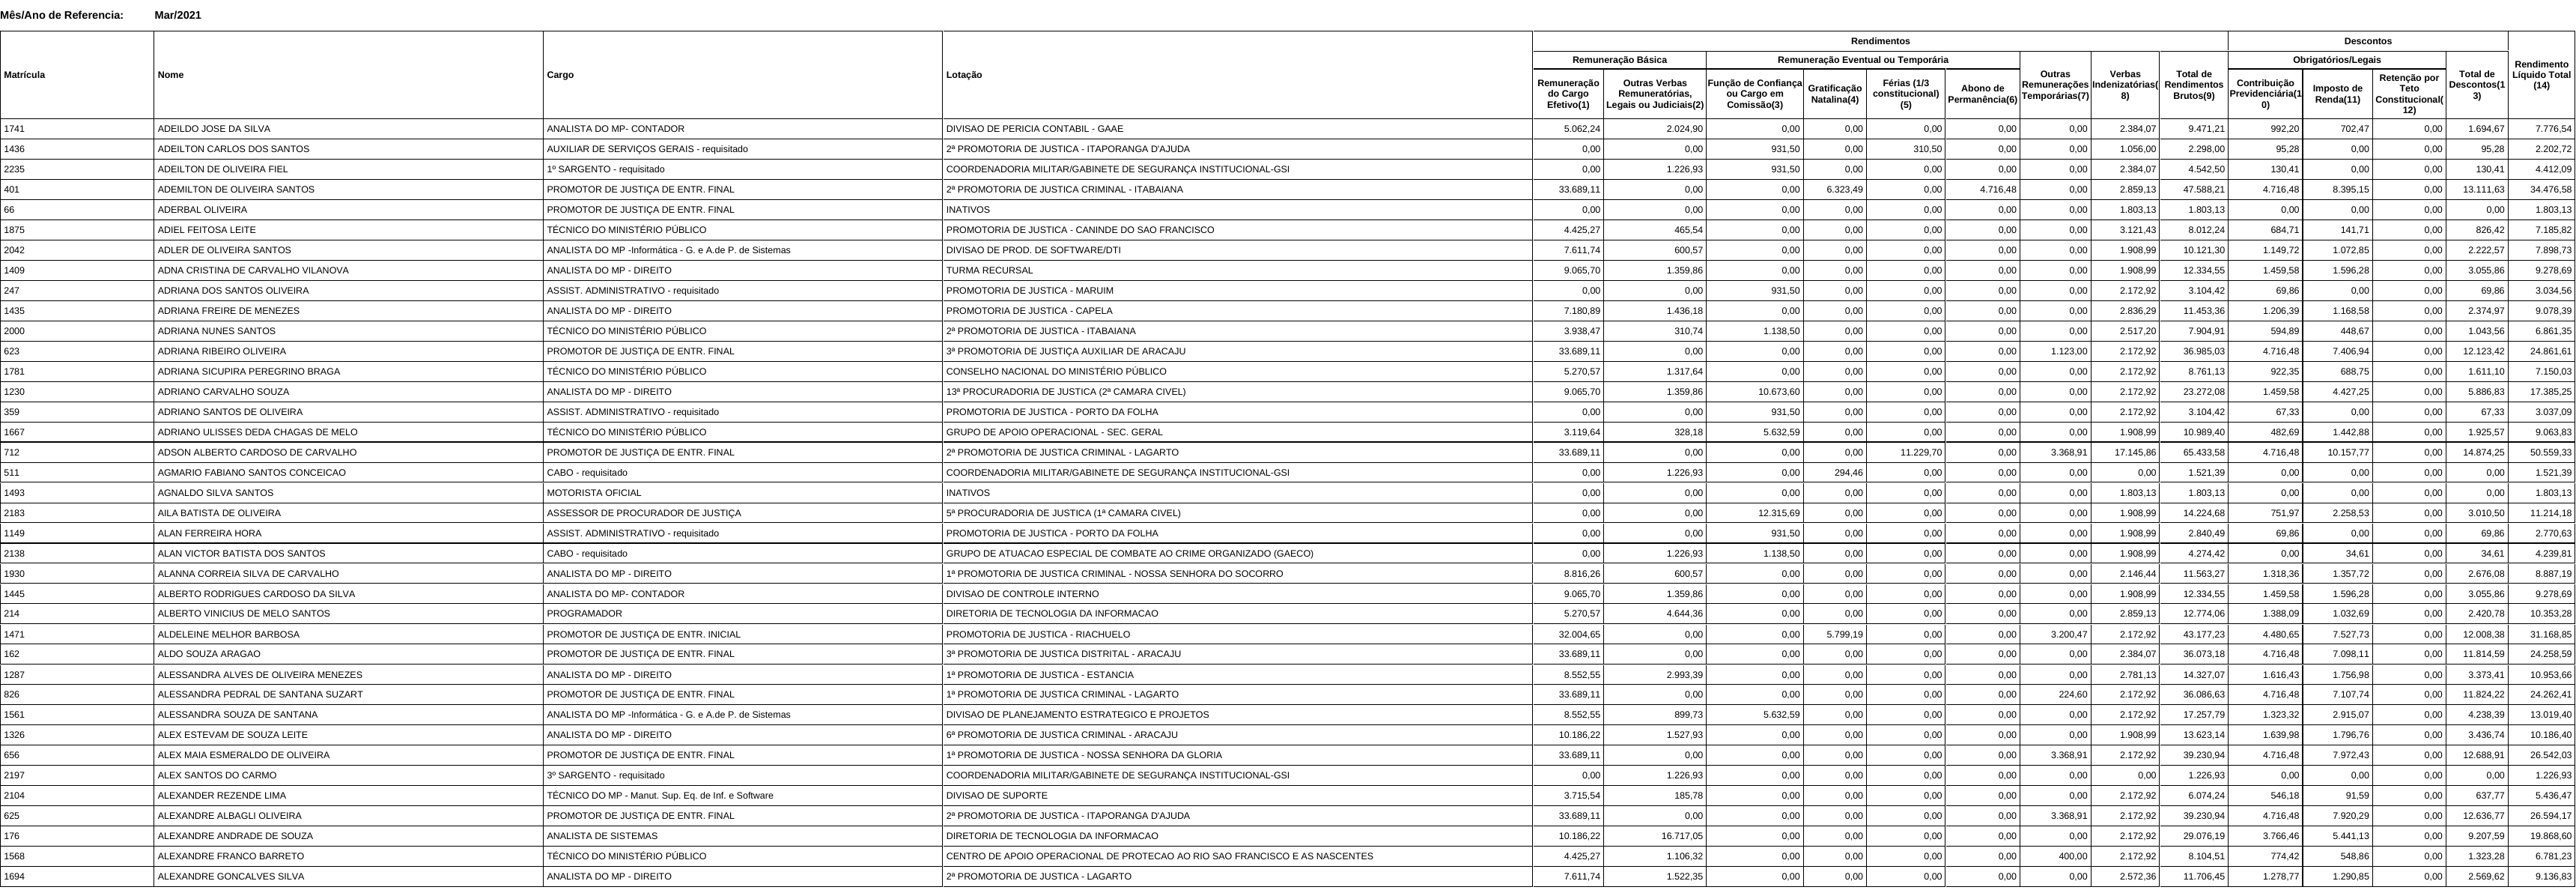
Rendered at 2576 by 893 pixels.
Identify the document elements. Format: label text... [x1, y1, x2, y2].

table_cell 162 [1, 644, 154, 664]
table_cell 1.226,93 [1604, 463, 1706, 482]
table_cell Matrícula [1, 31, 154, 118]
table_cell 0,00 [1804, 382, 1866, 402]
table_cell 14.327,07 [2160, 665, 2228, 684]
table_cell 0,00 [1946, 402, 2020, 422]
table_cell 0,00 [1604, 200, 1706, 220]
table_cell PROMOTOR DE JUSTIÇA DE ENTR. FINAL [544, 180, 942, 199]
table_cell 1.318,36 [2229, 564, 2302, 583]
table_cell 1.803,13 [2509, 483, 2575, 503]
table_header Mês/Ano de Referencia: [0, 0, 154, 31]
table_cell 0,00 [1804, 139, 1866, 159]
table_cell 4.716,48 [2229, 745, 2302, 765]
table_cell 1.138,50 [1707, 321, 1803, 341]
table_cell 0,00 [1867, 200, 1945, 220]
table_cell PROMOTOR DE JUSTIÇA DE ENTR. FINAL [544, 342, 942, 361]
table_cell 0,00 [1946, 200, 2020, 220]
table_cell 0,00 [2020, 786, 2091, 805]
table_cell 11.706,45 [2160, 867, 2228, 886]
table_cell 36.985,03 [2160, 342, 2228, 361]
table_cell 1694 [1, 867, 154, 886]
table_cell 0,00 [1946, 786, 2020, 805]
table_cell 0,00 [1804, 321, 1866, 341]
table_cell 0,00 [2020, 483, 2091, 503]
table_cell 69,86 [2446, 281, 2508, 300]
table_cell 5.632,59 [1707, 423, 1803, 441]
table_cell 0,00 [1707, 826, 1803, 846]
table_cell 9.278,69 [2509, 584, 2575, 603]
table_cell 0,00 [2373, 301, 2446, 321]
table_cell 130,41 [2446, 160, 2508, 179]
table_cell ALDELEINE MELHOR BARBOSA [154, 625, 543, 644]
table_cell 0,00 [2373, 725, 2446, 745]
table_cell 0,00 [1804, 342, 1866, 361]
table_cell ANALISTA DO MP - DIREITO [544, 301, 942, 321]
table_cell 5.886,83 [2446, 382, 2508, 402]
table_cell ALESSANDRA ALVES DE OLIVEIRA MENEZES [154, 665, 543, 684]
table_cell 1.359,86 [1604, 584, 1706, 603]
table_cell ADSON ALBERTO CARDOSO DE CARVALHO [154, 443, 543, 462]
table_cell 0,00 [2020, 281, 2091, 300]
table_cell 1.290,85 [2303, 867, 2372, 886]
table_cell 0,00 [2020, 362, 2091, 381]
table_cell 0,00 [1946, 321, 2020, 341]
table_cell 1.522,35 [1604, 867, 1706, 886]
table_cell 0,00 [2373, 483, 2446, 503]
table_cell 328,18 [1604, 423, 1706, 441]
table_cell 2.172,92 [2092, 685, 2159, 704]
table_cell 43.177,23 [2160, 625, 2228, 644]
table_cell DIRETORIA DE TECNOLOGIA DA INFORMACAO [944, 826, 1532, 846]
table_cell 2ª PROMOTORIA DE JUSTICA CRIMINAL - ITABAIANA [944, 180, 1532, 199]
table_cell 0,00 [1867, 301, 1945, 321]
table_cell 294,46 [1804, 463, 1866, 482]
table_cell 0,00 [1946, 665, 2020, 684]
table_cell 0,00 [1804, 544, 1866, 563]
table_cell 24.262,41 [2509, 685, 2575, 704]
table_cell 12.334,55 [2160, 261, 2228, 280]
table_cell 899,73 [1604, 705, 1706, 724]
table_cell 0,00 [1867, 604, 1945, 623]
table_cell 1.357,72 [2303, 564, 2372, 583]
table_cell 0,00 [1946, 382, 2020, 402]
table_cell ASSIST. ADMINISTRATIVO - requisitado [544, 402, 942, 422]
table_cell 26.594,17 [2509, 806, 2575, 826]
table_cell 0,00 [1867, 625, 1945, 644]
table_cell 7.185,82 [2509, 220, 2575, 240]
table_cell 1.803,13 [2509, 200, 2575, 220]
table_cell 0,00 [1946, 584, 2020, 603]
table_cell Remuneração do Cargo Efetivo(1) [1534, 70, 1603, 118]
table_cell 1561 [1, 705, 154, 724]
table_cell 1.442,88 [2303, 423, 2372, 441]
table_cell 3.121,43 [2092, 220, 2159, 240]
table_cell 2ª PROMOTORIA DE JUSTICA CRIMINAL - LAGARTO [944, 443, 1532, 462]
table_cell 0,00 [1867, 261, 1945, 280]
table_cell 32.004,65 [1534, 625, 1603, 644]
table_cell 5ª PROCURADORIA DE JUSTICA (1ª CAMARA CIVEL) [944, 503, 1532, 522]
table_cell 0,00 [1534, 544, 1603, 563]
table_cell 12.334,55 [2160, 584, 2228, 603]
table_cell 0,00 [2303, 463, 2372, 482]
table_cell 0,00 [1534, 200, 1603, 220]
table_cell 4.716,48 [2229, 806, 2302, 826]
table_cell 0,00 [1946, 160, 2020, 179]
table_cell 185,78 [1604, 786, 1706, 805]
table_cell 0,00 [1867, 584, 1945, 603]
table_cell ALEX ESTEVAM DE SOUZA LEITE [154, 725, 543, 745]
table_cell 0,00 [1867, 402, 1945, 422]
table_cell 400,00 [2020, 847, 2091, 866]
table_cell ALBERTO RODRIGUES CARDOSO DA SILVA [154, 584, 543, 603]
table_cell 7.972,43 [2303, 745, 2372, 765]
table_cell 712 [1, 443, 154, 462]
table_cell 12.774,06 [2160, 604, 2228, 623]
table_cell 3.715,54 [1534, 786, 1603, 805]
table_cell AILA BATISTA DE OLIVEIRA [154, 503, 543, 522]
table_cell 2.572,36 [2092, 867, 2159, 886]
table_cell 0,00 [1946, 483, 2020, 503]
table_cell 482,69 [2229, 423, 2302, 441]
table_cell Função de Confiança ou Cargo em Comissão(3) [1707, 70, 1803, 118]
table_cell 4.480,65 [2229, 625, 2302, 644]
table_cell 1º SARGENTO - requisitado [544, 160, 942, 179]
table_cell 26.542,03 [2509, 745, 2575, 765]
table_cell TÉCNICO DO MP - Manut. Sup. Eq. de Inf. e Software [544, 786, 942, 805]
table_cell Abono de Permanência(6) [1946, 70, 2020, 118]
table_cell 2.420,78 [2446, 604, 2508, 623]
table_cell ANALISTA DO MP - DIREITO [544, 261, 942, 280]
table_cell ALESSANDRA SOUZA DE SANTANA [154, 705, 543, 724]
table_cell 23.272,08 [2160, 382, 2228, 402]
table_cell 0,00 [1707, 240, 1803, 260]
table_cell 656 [1, 745, 154, 765]
table_cell 3.104,42 [2160, 402, 2228, 422]
table_cell 47.588,21 [2160, 180, 2228, 199]
table_cell 0,00 [1867, 483, 1945, 503]
table_cell 0,00 [2373, 463, 2446, 482]
table_cell 0,00 [2020, 220, 2091, 240]
table_cell 0,00 [2020, 544, 2091, 563]
table_cell 66 [1, 200, 154, 220]
table_cell 1230 [1, 382, 154, 402]
table_cell PROMOTORIA DE JUSTICA - CAPELA [944, 301, 1532, 321]
table_cell ANALISTA DE SISTEMAS [544, 826, 942, 846]
table_cell 36.086,63 [2160, 685, 2228, 704]
table_cell 1.596,28 [2303, 261, 2372, 280]
table_cell 7.898,73 [2509, 240, 2575, 260]
table_cell 0,00 [1604, 483, 1706, 503]
table_cell 0,00 [1804, 766, 1866, 785]
table_cell 0,00 [2020, 867, 2091, 886]
table_cell 1.168,58 [2303, 301, 2372, 321]
table_cell 4.427,25 [2303, 382, 2372, 402]
table_cell 0,00 [2229, 483, 2302, 503]
table_cell ALEX SANTOS DO CARMO [154, 766, 543, 785]
table_cell 1.639,98 [2229, 725, 2302, 745]
table_cell 3.436,74 [2446, 725, 2508, 745]
table_cell ADRIANA SICUPIRA PEREGRINO BRAGA [154, 362, 543, 381]
table_cell TÉCNICO DO MINISTÉRIO PÚBLICO [544, 220, 942, 240]
table_cell COORDENADORIA MILITAR/GABINETE DE SEGURANÇA INSTITUCIONAL-GSI [944, 160, 1532, 179]
table_cell 176 [1, 826, 154, 846]
table_cell 2.172,92 [2092, 625, 2159, 644]
table_cell 1.032,69 [2303, 604, 2372, 623]
table_cell 13.623,14 [2160, 725, 2228, 745]
table_cell 0,00 [1946, 240, 2020, 260]
table_cell 9.278,69 [2509, 261, 2575, 280]
table_cell AUXILIAR DE SERVIÇOS GERAIS - requisitado [544, 139, 942, 159]
table_cell 69,86 [2229, 524, 2302, 542]
table_cell 7.180,89 [1534, 301, 1603, 321]
table_cell 0,00 [2373, 180, 2446, 199]
table_cell 0,00 [1946, 847, 2020, 866]
table_cell DIVISAO DE PLANEJAMENTO ESTRATEGICO E PROJETOS [944, 705, 1532, 724]
table_cell 69,86 [2229, 281, 2302, 300]
table_cell 0,00 [2229, 200, 2302, 220]
table_cell 11.214,18 [2509, 503, 2575, 522]
table_cell 6ª PROMOTORIA DE JUSTICA CRIMINAL - ARACAJU [944, 725, 1532, 745]
table_cell 50.559,33 [2509, 443, 2575, 462]
table_cell 2.024,90 [1604, 119, 1706, 139]
table_cell ALAN VICTOR BATISTA DOS SANTOS [154, 544, 543, 563]
table_cell 224,60 [2020, 685, 2091, 704]
table_cell 0,00 [2373, 503, 2446, 522]
table_cell 0,00 [1804, 584, 1866, 603]
table_cell 1ª PROMOTORIA DE JUSTICA CRIMINAL - NOSSA SENHORA DO SOCORRO [944, 564, 1532, 583]
table_cell 0,00 [1707, 604, 1803, 623]
table_cell 2.770,63 [2509, 524, 2575, 542]
table_cell 0,00 [2373, 705, 2446, 724]
table_cell ANALISTA DO MP -Informática - G. e A.de P. de Sistemas [544, 240, 942, 260]
table_cell 0,00 [1946, 685, 2020, 704]
table_cell 0,00 [1707, 443, 1803, 462]
table_cell 2.298,00 [2160, 139, 2228, 159]
table_cell PROMOTOR DE JUSTIÇA DE ENTR. FINAL [544, 685, 942, 704]
table_cell ALEX MAIA ESMERALDO DE OLIVEIRA [154, 745, 543, 765]
table_cell 1.596,28 [2303, 584, 2372, 603]
table_cell 0,00 [1707, 725, 1803, 745]
table_cell 0,00 [2303, 402, 2372, 422]
table_cell PROMOTORIA DE JUSTICA - PORTO DA FOLHA [944, 402, 1532, 422]
table_cell ADEMILTON DE OLIVEIRA SANTOS [154, 180, 543, 199]
table_cell 0,00 [2446, 463, 2508, 482]
table_cell 0,00 [1867, 463, 1945, 482]
table_cell 1ª PROMOTORIA DE JUSTICA - NOSSA SENHORA DA GLORIA [944, 745, 1532, 765]
table_cell 1445 [1, 584, 154, 603]
table_cell 4.716,48 [2229, 180, 2302, 199]
table_cell 0,00 [1946, 766, 2020, 785]
table_cell Total de Rendimentos Brutos(9) [2160, 52, 2228, 118]
table_cell 1.206,39 [2229, 301, 2302, 321]
table_cell 1.072,85 [2303, 240, 2372, 260]
table_cell 39.230,94 [2160, 806, 2228, 826]
table_cell 931,50 [1707, 281, 1803, 300]
table_cell 33.689,11 [1534, 644, 1603, 664]
table_cell 688,75 [2303, 362, 2372, 381]
table_cell 10.186,22 [1534, 826, 1603, 846]
table_cell ADRIANA NUNES SANTOS [154, 321, 543, 341]
table_cell 7.776,54 [2509, 119, 2575, 139]
table_cell 12.008,38 [2446, 625, 2508, 644]
table_cell 14.224,68 [2160, 503, 2228, 522]
table_cell 13ª PROCURADORIA DE JUSTICA (2ª CAMARA CIVEL) [944, 382, 1532, 402]
table_cell 0,00 [1604, 745, 1706, 765]
table_cell TÉCNICO DO MINISTÉRIO PÚBLICO [544, 321, 942, 341]
table_cell 0,00 [2020, 584, 2091, 603]
table_cell 0,00 [1534, 139, 1603, 159]
table_cell 0,00 [1867, 119, 1945, 139]
table_cell 0,00 [1707, 584, 1803, 603]
table_cell 10.953,66 [2509, 665, 2575, 684]
table_cell ANALISTA DO MP- CONTADOR [544, 119, 942, 139]
table_cell 6.074,24 [2160, 786, 2228, 805]
table_cell 0,00 [1707, 301, 1803, 321]
table_cell PROMOTOR DE JUSTIÇA DE ENTR. FINAL [544, 745, 942, 765]
table_cell 1.323,32 [2229, 705, 2302, 724]
table_cell PROMOTORIA DE JUSTICA - PORTO DA FOLHA [944, 524, 1532, 542]
table_cell 2ª PROMOTORIA DE JUSTICA - ITAPORANGA D'AJUDA [944, 806, 1532, 826]
table_cell 0,00 [2020, 119, 2091, 139]
table_cell 0,00 [1946, 524, 2020, 542]
table_cell 0,00 [2373, 160, 2446, 179]
table_cell 0,00 [2373, 119, 2446, 139]
table_cell 359 [1, 402, 154, 422]
table_cell Imposto de Renda(11) [2303, 70, 2372, 118]
table_cell 0,00 [2373, 281, 2446, 300]
table_cell COORDENADORIA MILITAR/GABINETE DE SEGURANÇA INSTITUCIONAL-GSI [944, 463, 1532, 482]
table_cell 0,00 [1867, 423, 1945, 441]
table_cell 0,00 [1534, 483, 1603, 503]
table_cell 8.104,51 [2160, 847, 2228, 866]
table_cell 1.226,93 [1604, 544, 1706, 563]
table_cell 0,00 [1867, 342, 1945, 361]
table_cell 0,00 [2373, 544, 2446, 563]
table_cell 7.406,94 [2303, 342, 2372, 361]
table_cell 0,00 [2373, 240, 2446, 260]
table_cell 0,00 [1867, 503, 1945, 522]
table_cell 0,00 [1867, 382, 1945, 402]
table_cell 39.230,94 [2160, 745, 2228, 765]
table_cell ADRIANA RIBEIRO OLIVEIRA [154, 342, 543, 361]
table_cell 1.521,39 [2509, 463, 2575, 482]
table_cell 0,00 [1804, 826, 1866, 846]
table_cell PROMOTOR DE JUSTIÇA DE ENTR. FINAL [544, 443, 942, 462]
table_cell 0,00 [1604, 281, 1706, 300]
table_cell 2.384,07 [2092, 119, 2159, 139]
table_cell 1.459,58 [2229, 382, 2302, 402]
table_cell 0,00 [1707, 483, 1803, 503]
table_cell 3.368,91 [2020, 443, 2091, 462]
table_cell 0,00 [1707, 786, 1803, 805]
table_cell 2000 [1, 321, 154, 341]
table_cell 0,00 [2303, 200, 2372, 220]
table_cell 2.172,92 [2092, 281, 2159, 300]
table_cell 2.172,92 [2092, 382, 2159, 402]
table_cell 0,00 [1804, 240, 1866, 260]
table_cell 0,00 [1867, 745, 1945, 765]
table_cell 3.373,41 [2446, 665, 2508, 684]
table_cell 0,00 [1946, 867, 2020, 886]
table_cell 2.258,53 [2303, 503, 2372, 522]
table_cell ADERBAL OLIVEIRA [154, 200, 543, 220]
table_cell 2.915,07 [2303, 705, 2372, 724]
table_cell Remuneração Eventual ou Temporária [1707, 52, 2020, 68]
table_cell 2.172,92 [2092, 745, 2159, 765]
table_cell 8.761,13 [2160, 362, 2228, 381]
table_cell 0,00 [2303, 483, 2372, 503]
table_cell 0,00 [2303, 160, 2372, 179]
table_cell 0,00 [2020, 463, 2091, 482]
table_cell 0,00 [1867, 644, 1945, 664]
table_cell 751,97 [2229, 503, 2302, 522]
table_cell 2.840,49 [2160, 524, 2228, 542]
table_cell ADLER DE OLIVEIRA SANTOS [154, 240, 543, 260]
table_cell ANALISTA DO MP - DIREITO [544, 725, 942, 745]
table_cell 0,00 [1604, 402, 1706, 422]
table_cell 0,00 [2303, 139, 2372, 159]
table_cell ALEXANDRE GONCALVES SILVA [154, 867, 543, 886]
table_cell 0,00 [1867, 220, 1945, 240]
table_cell 4.425,27 [1534, 220, 1603, 240]
table_cell 0,00 [2020, 180, 2091, 199]
table_cell 0,00 [1707, 644, 1803, 664]
table_cell 0,00 [1804, 483, 1866, 503]
table_cell 0,00 [1946, 220, 2020, 240]
table_cell 2ª PROMOTORIA DE JUSTICA - ITABAIANA [944, 321, 1532, 341]
table_cell 0,00 [1867, 705, 1945, 724]
table_cell 3.010,50 [2446, 503, 2508, 522]
table_cell 0,00 [1707, 685, 1803, 704]
table_cell 0,00 [2373, 423, 2446, 441]
table_cell ANALISTA DO MP- CONTADOR [544, 584, 942, 603]
table_cell ADRIANA FREIRE DE MENEZES [154, 301, 543, 321]
table_cell 0,00 [1804, 705, 1866, 724]
table_cell 0,00 [2020, 382, 2091, 402]
table_cell 34,61 [2303, 544, 2372, 563]
table_cell 6.861,35 [2509, 321, 2575, 341]
table_cell 2.993,39 [1604, 665, 1706, 684]
table_cell 2.172,92 [2092, 847, 2159, 866]
table_cell 4.274,42 [2160, 544, 2228, 563]
table_cell 10.673,60 [1707, 382, 1803, 402]
table_cell 9.065,70 [1534, 261, 1603, 280]
table_cell 2.836,29 [2092, 301, 2159, 321]
table_cell 0,00 [1867, 806, 1945, 826]
table_cell 600,57 [1604, 564, 1706, 583]
table_cell 10.186,40 [2509, 725, 2575, 745]
table_cell 1.616,43 [2229, 665, 2302, 684]
table_cell 0,00 [1946, 564, 2020, 583]
table_cell 0,00 [1946, 503, 2020, 522]
table_cell 4.542,50 [2160, 160, 2228, 179]
table_cell 0,00 [2020, 705, 2091, 724]
table_cell 3.766,46 [2229, 826, 2302, 846]
table_cell 7.611,74 [1534, 240, 1603, 260]
table_cell 1.803,13 [2160, 200, 2228, 220]
table_cell ANALISTA DO MP - DIREITO [544, 564, 942, 583]
table_cell ALESSANDRA PEDRAL DE SANTANA SUZART [154, 685, 543, 704]
table_cell 5.270,57 [1534, 362, 1603, 381]
table_cell 637,77 [2446, 786, 2508, 805]
table_cell 0,00 [2373, 806, 2446, 826]
table_cell 5.436,47 [2509, 786, 2575, 805]
table_cell 3.055,86 [2446, 261, 2508, 280]
table_cell 1.611,10 [2446, 362, 2508, 381]
table_cell Gratificação Natalina(4) [1804, 70, 1866, 118]
table_cell PROMOTOR DE JUSTIÇA DE ENTR. INICIAL [544, 625, 942, 644]
table_cell 0,00 [1946, 625, 2020, 644]
table_cell Remuneração Básica [1534, 52, 1706, 68]
table_cell 2.222,57 [2446, 240, 2508, 260]
table_cell 34,61 [2446, 544, 2508, 563]
table_cell 1.149,72 [2229, 240, 2302, 260]
table_cell 214 [1, 604, 154, 623]
table_cell 774,42 [2229, 847, 2302, 866]
table_cell 2.676,08 [2446, 564, 2508, 583]
table_cell 0,00 [1804, 847, 1866, 866]
table_cell 0,00 [1804, 261, 1866, 280]
table_cell 11.453,36 [2160, 301, 2228, 321]
table_cell 9.065,70 [1534, 382, 1603, 402]
table_cell 9.136,83 [2509, 867, 2575, 886]
table_cell 8.816,26 [1534, 564, 1603, 583]
table_cell 0,00 [1804, 806, 1866, 826]
table_cell ADRIANA DOS SANTOS OLIVEIRA [154, 281, 543, 300]
table_cell 8.395,15 [2303, 180, 2372, 199]
table_cell 0,00 [2020, 524, 2091, 542]
table_cell 931,50 [1707, 160, 1803, 179]
table_cell 0,00 [1707, 806, 1803, 826]
table_cell 0,00 [2303, 766, 2372, 785]
table_cell ADIEL FEITOSA LEITE [154, 220, 543, 240]
table_cell 594,89 [2229, 321, 2302, 341]
table_cell PROMOTOR DE JUSTIÇA DE ENTR. FINAL [544, 644, 942, 664]
table_cell 0,00 [1707, 342, 1803, 361]
table_cell 3.034,56 [2509, 281, 2575, 300]
table_cell ALEXANDRE FRANCO BARRETO [154, 847, 543, 866]
table_cell 0,00 [1804, 281, 1866, 300]
table_cell 31.168,85 [2509, 625, 2575, 644]
table_cell 8.552,55 [1534, 705, 1603, 724]
table_cell 546,18 [2229, 786, 2302, 805]
table_cell GRUPO DE APOIO OPERACIONAL - SEC. GERAL [944, 423, 1532, 441]
table_cell 0,00 [1867, 544, 1945, 563]
table_cell 0,00 [2020, 665, 2091, 684]
table_cell 826 [1, 685, 154, 704]
table_cell 0,00 [1707, 362, 1803, 381]
table_cell 511 [1, 463, 154, 482]
table_cell 2.202,72 [2509, 139, 2575, 159]
table_cell 0,00 [1707, 200, 1803, 220]
table_cell 2.172,92 [2092, 342, 2159, 361]
table_cell 2.172,92 [2092, 786, 2159, 805]
table_cell 0,00 [1867, 786, 1945, 805]
table_cell 5.799,19 [1804, 625, 1866, 644]
table_cell 1.459,58 [2229, 261, 2302, 280]
table_cell 0,00 [2020, 503, 2091, 522]
table_cell 67,33 [2446, 402, 2508, 422]
table_cell 7.920,29 [2303, 806, 2372, 826]
table_cell ANALISTA DO MP -Informática - G. e A.de P. de Sistemas [544, 705, 942, 724]
table_cell 1.317,64 [1604, 362, 1706, 381]
table_cell ALAN FERREIRA HORA [154, 524, 543, 542]
table_cell 1.803,13 [2092, 483, 2159, 503]
table_cell 10.989,40 [2160, 423, 2228, 441]
table_cell 310,50 [1867, 139, 1945, 159]
table_cell TÉCNICO DO MINISTÉRIO PÚBLICO [544, 423, 942, 441]
table_cell 2.384,07 [2092, 160, 2159, 179]
table_cell 13.019,40 [2509, 705, 2575, 724]
table_cell Férias (1/3 constitucional) (5) [1867, 70, 1945, 118]
table_cell 3ª PROMOTORIA DE JUSTIÇA AUXILIAR DE ARACAJU [944, 342, 1532, 361]
table_cell ALEXANDRE ALBAGLI OLIVEIRA [154, 806, 543, 826]
table_cell 12.636,77 [2446, 806, 2508, 826]
table_cell 14.874,25 [2446, 443, 2508, 462]
table_cell 0,00 [2020, 604, 2091, 623]
table_cell 0,00 [2020, 402, 2091, 422]
table_cell CONSELHO NACIONAL DO MINISTÉRIO PÚBLICO [944, 362, 1532, 381]
table_cell 0,00 [2373, 362, 2446, 381]
table_cell 0,00 [2020, 564, 2091, 583]
table_cell 1.694,67 [2446, 119, 2508, 139]
table_cell 0,00 [1604, 503, 1706, 522]
table_cell 0,00 [1804, 362, 1866, 381]
table_cell 0,00 [1946, 139, 2020, 159]
table_cell 684,71 [2229, 220, 2302, 240]
table_cell 0,00 [1946, 301, 2020, 321]
table_cell 36.073,18 [2160, 644, 2228, 664]
table_cell 0,00 [1867, 665, 1945, 684]
table_cell 0,00 [2092, 463, 2159, 482]
table_cell 91,59 [2303, 786, 2372, 805]
table_cell 0,00 [1604, 685, 1706, 704]
table_cell 623 [1, 342, 154, 361]
table_cell 4.644,36 [1604, 604, 1706, 623]
table_cell INATIVOS [944, 483, 1532, 503]
table_cell 2197 [1, 766, 154, 785]
table_cell 0,00 [1946, 463, 2020, 482]
table_cell 2.172,92 [2092, 362, 2159, 381]
table_cell 0,00 [1867, 240, 1945, 260]
table_cell 1.323,28 [2446, 847, 2508, 866]
table_cell 0,00 [2373, 826, 2446, 846]
table_cell 931,50 [1707, 402, 1803, 422]
table_cell 10.121,30 [2160, 240, 2228, 260]
table_cell 3.055,86 [2446, 584, 2508, 603]
table_cell 95,28 [2229, 139, 2302, 159]
table_cell 12.123,42 [2446, 342, 2508, 361]
table_cell 0,00 [2303, 281, 2372, 300]
table_cell 0,00 [1707, 261, 1803, 280]
table_cell 0,00 [2020, 826, 2091, 846]
table_cell 0,00 [1946, 443, 2020, 462]
table_cell 0,00 [1604, 180, 1706, 199]
table_cell 13.111,63 [2446, 180, 2508, 199]
table_cell 0,00 [1867, 685, 1945, 704]
table_cell 0,00 [1604, 342, 1706, 361]
table_cell 2.384,07 [2092, 644, 2159, 664]
table_cell 2138 [1, 544, 154, 563]
table_cell ANALISTA DO MP - DIREITO [544, 665, 942, 684]
table_cell 0,00 [2373, 584, 2446, 603]
table_cell 12.688,91 [2446, 745, 2508, 765]
table_cell 0,00 [1804, 200, 1866, 220]
table_cell CABO - requisitado [544, 463, 942, 482]
table_cell 0,00 [2446, 200, 2508, 220]
table_cell 5.062,24 [1534, 119, 1603, 139]
table_cell 0,00 [1534, 503, 1603, 522]
table_cell 0,00 [1804, 402, 1866, 422]
table_cell 0,00 [2373, 786, 2446, 805]
table_cell 0,00 [1804, 160, 1866, 179]
table_cell 17.145,86 [2092, 443, 2159, 462]
table_cell 1.908,99 [2092, 725, 2159, 745]
table_cell PROMOTORIA DE JUSTICA - RIACHUELO [944, 625, 1532, 644]
table_cell 0,00 [2229, 766, 2302, 785]
table_cell 0,00 [2373, 604, 2446, 623]
table_cell PROGRAMADOR [544, 604, 942, 623]
table_cell 7.527,73 [2303, 625, 2372, 644]
table_cell 10.186,22 [1534, 725, 1603, 745]
table_cell 6.323,49 [1804, 180, 1866, 199]
table_cell 310,74 [1604, 321, 1706, 341]
table_cell 0,00 [1804, 665, 1866, 684]
table_cell 625 [1, 806, 154, 826]
table_cell ALEXANDER REZENDE LIMA [154, 786, 543, 805]
table_cell 0,00 [1804, 503, 1866, 522]
table_cell 9.471,21 [2160, 119, 2228, 139]
table_cell 0,00 [1946, 826, 2020, 846]
table_cell 33.689,11 [1534, 443, 1603, 462]
table_cell 0,00 [1867, 524, 1945, 542]
table_cell 0,00 [1946, 544, 2020, 563]
table_cell 0,00 [2446, 483, 2508, 503]
table_cell 0,00 [2020, 240, 2091, 260]
table_cell 0,00 [1804, 644, 1866, 664]
table_cell 1326 [1, 725, 154, 745]
table_cell 0,00 [1707, 867, 1803, 886]
table_cell 0,00 [1804, 725, 1866, 745]
table_cell ADRIANO SANTOS DE OLIVEIRA [154, 402, 543, 422]
table_cell 0,00 [1946, 119, 2020, 139]
table_cell 0,00 [2373, 665, 2446, 684]
table_cell 0,00 [1946, 261, 2020, 280]
table_cell ALBERTO VINICIUS DE MELO SANTOS [154, 604, 543, 623]
table_cell 4.716,48 [2229, 685, 2302, 704]
table_cell 1.388,09 [2229, 604, 2302, 623]
table_cell 1781 [1, 362, 154, 381]
table_cell 1.925,57 [2446, 423, 2508, 441]
table_cell 2.172,92 [2092, 806, 2159, 826]
table_cell 33.689,11 [1534, 745, 1603, 765]
table_cell 1.056,00 [2092, 139, 2159, 159]
table_cell 1435 [1, 301, 154, 321]
table_cell 1.908,99 [2092, 544, 2159, 563]
table_cell TÉCNICO DO MINISTÉRIO PÚBLICO [544, 362, 942, 381]
table_cell ADEILTON CARLOS DOS SANTOS [154, 139, 543, 159]
table_cell ADEILTON DE OLIVEIRA FIEL [154, 160, 543, 179]
table_cell DIRETORIA DE TECNOLOGIA DA INFORMACAO [944, 604, 1532, 623]
table_cell 33.689,11 [1534, 342, 1603, 361]
table_cell 0,00 [2373, 625, 2446, 644]
table_cell 130,41 [2229, 160, 2302, 179]
table_cell 0,00 [2020, 644, 2091, 664]
table_cell 0,00 [2373, 685, 2446, 704]
table_cell 401 [1, 180, 154, 199]
table_cell 1149 [1, 524, 154, 542]
table_cell 3ª PROMOTORIA DE JUSTICA DISTRITAL - ARACAJU [944, 644, 1532, 664]
table_cell 0,00 [2092, 766, 2159, 785]
table_cell 17.257,79 [2160, 705, 2228, 724]
table_cell 0,00 [1867, 160, 1945, 179]
table_cell AGNALDO SILVA SANTOS [154, 483, 543, 503]
table_cell 4.412,09 [2509, 160, 2575, 179]
table_cell 0,00 [1804, 220, 1866, 240]
table_cell 1.226,93 [2509, 766, 2575, 785]
table_cell 0,00 [1707, 766, 1803, 785]
table_cell 1.908,99 [2092, 261, 2159, 280]
table_cell 0,00 [1804, 443, 1866, 462]
table_cell 0,00 [1707, 564, 1803, 583]
table_cell 1287 [1, 665, 154, 684]
table_cell ADNA CRISTINA DE CARVALHO VILANOVA [154, 261, 543, 280]
table_cell 0,00 [1534, 524, 1603, 542]
table_cell 0,00 [2020, 261, 2091, 280]
table_cell 0,00 [1946, 806, 2020, 826]
table_cell 0,00 [1534, 281, 1603, 300]
table_cell 1.359,86 [1604, 382, 1706, 402]
table_cell 1471 [1, 625, 154, 644]
table_cell 4.716,48 [1946, 180, 2020, 199]
table_cell 0,00 [1804, 524, 1866, 542]
table_cell ANALISTA DO MP - DIREITO [544, 867, 942, 886]
table_cell 1.527,93 [1604, 725, 1706, 745]
table_cell 0,00 [1867, 362, 1945, 381]
table_cell 2.517,20 [2092, 321, 2159, 341]
table_cell INATIVOS [944, 200, 1532, 220]
table_cell 33.689,11 [1534, 180, 1603, 199]
table_cell 0,00 [1867, 321, 1945, 341]
table_cell ASSIST. ADMINISTRATIVO - requisitado [544, 281, 942, 300]
table_cell 992,20 [2229, 119, 2302, 139]
table_cell 9.065,70 [1534, 584, 1603, 603]
table_cell 3.938,47 [1534, 321, 1603, 341]
table_cell 0,00 [1804, 786, 1866, 805]
table_cell 0,00 [1946, 342, 2020, 361]
table_cell 11.824,22 [2446, 685, 2508, 704]
table_cell 1.226,93 [2160, 766, 2228, 785]
table_cell 10.353,28 [2509, 604, 2575, 623]
table_cell 4.716,48 [2229, 342, 2302, 361]
table_cell 29.076,19 [2160, 826, 2228, 846]
table_cell 2.781,13 [2092, 665, 2159, 684]
table_cell 0,00 [1867, 725, 1945, 745]
table_cell 1409 [1, 261, 154, 280]
table_cell 0,00 [1604, 625, 1706, 644]
table_cell 465,54 [1604, 220, 1706, 240]
table_cell Obrigatórios/Legais [2229, 52, 2446, 68]
table_cell 0,00 [1804, 423, 1866, 441]
table_cell 0,00 [2020, 160, 2091, 179]
table_cell 0,00 [2373, 321, 2446, 341]
table_cell 826,42 [2446, 220, 2508, 240]
table_cell 8.887,19 [2509, 564, 2575, 583]
table_cell 0,00 [2373, 139, 2446, 159]
table_cell 24.258,59 [2509, 644, 2575, 664]
table_cell 448,67 [2303, 321, 2372, 341]
table_cell 0,00 [2373, 564, 2446, 583]
table_cell 5.632,59 [1707, 705, 1803, 724]
table_cell 7.098,11 [2303, 644, 2372, 664]
table_cell 7.611,74 [1534, 867, 1603, 886]
table_cell 0,00 [1707, 180, 1803, 199]
table_cell 0,00 [2020, 321, 2091, 341]
table_cell 1.803,13 [2092, 200, 2159, 220]
table_cell 0,00 [2373, 867, 2446, 886]
table_cell 4.716,48 [2229, 644, 2302, 664]
table_cell ANALISTA DO MP - DIREITO [544, 382, 942, 402]
table_cell 4.238,39 [2446, 705, 2508, 724]
table_cell 2104 [1, 786, 154, 805]
table_cell 33.689,11 [1534, 685, 1603, 704]
table_cell 7.107,74 [2303, 685, 2372, 704]
table_cell TÉCNICO DO MINISTÉRIO PÚBLICO [544, 847, 942, 866]
table_header Mar/2021 [154, 0, 2575, 31]
table_cell 1.908,99 [2092, 240, 2159, 260]
table_cell 600,57 [1604, 240, 1706, 260]
table_cell 0,00 [1804, 301, 1866, 321]
table_cell 2.172,92 [2092, 705, 2159, 724]
table_cell Retenção por Teto Constitucional(12) [2373, 70, 2446, 118]
table_cell 8.012,24 [2160, 220, 2228, 240]
table_cell 3.104,42 [2160, 281, 2228, 300]
table_cell 2ª PROMOTORIA DE JUSTICA - LAGARTO [944, 867, 1532, 886]
table_cell 931,50 [1707, 524, 1803, 542]
table_cell 0,00 [2373, 443, 2446, 462]
table_cell 0,00 [2373, 220, 2446, 240]
table_cell 0,00 [1867, 826, 1945, 846]
table_cell 0,00 [1804, 604, 1866, 623]
table_cell 4.425,27 [1534, 847, 1603, 866]
table_cell 1.043,56 [2446, 321, 2508, 341]
table_cell ASSESSOR DE PROCURADOR DE JUSTIÇA [544, 503, 942, 522]
table_cell 0,00 [2373, 745, 2446, 765]
table_cell 0,00 [1946, 362, 2020, 381]
table_cell 922,35 [2229, 362, 2302, 381]
table_cell ALEXANDRE ANDRADE DE SOUZA [154, 826, 543, 846]
table_cell 9.063,83 [2509, 423, 2575, 441]
table_cell DIVISAO DE CONTROLE INTERNO [944, 584, 1532, 603]
table_cell 0,00 [2373, 382, 2446, 402]
table_cell 1.106,32 [1604, 847, 1706, 866]
table_cell 0,00 [1804, 119, 1866, 139]
table_cell ASSIST. ADMINISTRATIVO - requisitado [544, 524, 942, 542]
table_cell 0,00 [2373, 524, 2446, 542]
table_cell 6.781,23 [2509, 847, 2575, 866]
table_cell 0,00 [1604, 139, 1706, 159]
table_cell PROMOTOR DE JUSTIÇA DE ENTR. FINAL [544, 806, 942, 826]
table_cell 0,00 [1707, 119, 1803, 139]
table_cell 33.689,11 [1534, 806, 1603, 826]
table_cell 1.138,50 [1707, 544, 1803, 563]
table_cell 3.368,91 [2020, 806, 2091, 826]
table_cell ADEILDO JOSE DA SILVA [154, 119, 543, 139]
table_cell 2.172,92 [2092, 402, 2159, 422]
table_cell 0,00 [1534, 160, 1603, 179]
table_cell 12.315,69 [1707, 503, 1803, 522]
table_cell 0,00 [2373, 766, 2446, 785]
table_cell 0,00 [1867, 180, 1945, 199]
table_cell 24.861,61 [2509, 342, 2575, 361]
table_cell TURMA RECURSAL [944, 261, 1532, 280]
table_cell 0,00 [1946, 705, 2020, 724]
table_cell DIVISAO DE SUPORTE [944, 786, 1532, 805]
table_cell 1493 [1, 483, 154, 503]
table_cell 1.908,99 [2092, 524, 2159, 542]
table_cell 2.859,13 [2092, 604, 2159, 623]
table_cell 5.441,13 [2303, 826, 2372, 846]
table_cell 0,00 [1804, 867, 1866, 886]
table_cell AGMARIO FABIANO SANTOS CONCEICAO [154, 463, 543, 482]
table_cell 1.908,99 [2092, 584, 2159, 603]
table_cell 0,00 [1946, 745, 2020, 765]
table_cell 3º SARGENTO - requisitado [544, 766, 942, 785]
table_cell Contribuição Previdenciária(10) [2229, 70, 2302, 118]
table_cell 34.476,58 [2509, 180, 2575, 199]
table_cell 0,00 [1804, 685, 1866, 704]
table_cell 7.150,03 [2509, 362, 2575, 381]
table_cell 1.908,99 [2092, 503, 2159, 522]
table_cell 1667 [1, 423, 154, 441]
table_cell Total de Descontos(13) [2446, 52, 2508, 118]
table_cell 0,00 [2020, 200, 2091, 220]
table_cell COORDENADORIA MILITAR/GABINETE DE SEGURANÇA INSTITUCIONAL-GSI [944, 766, 1532, 785]
table_cell 0,00 [1867, 564, 1945, 583]
table_cell DIVISAO DE PROD. DE SOFTWARE/DTI [944, 240, 1532, 260]
table_cell 0,00 [2020, 766, 2091, 785]
table_cell 5.270,57 [1534, 604, 1603, 623]
table_cell 0,00 [1534, 766, 1603, 785]
table_cell 0,00 [1804, 745, 1866, 765]
table_cell 1.521,39 [2160, 463, 2228, 482]
table_cell 4.239,81 [2509, 544, 2575, 563]
table_cell 0,00 [2373, 644, 2446, 664]
table_cell 0,00 [2373, 261, 2446, 280]
table_cell 1568 [1, 847, 154, 866]
table_cell 0,00 [1707, 665, 1803, 684]
table_cell 2.374,97 [2446, 301, 2508, 321]
table_cell 0,00 [2303, 524, 2372, 542]
table_cell 16.717,05 [1604, 826, 1706, 846]
table_cell 0,00 [2020, 725, 2091, 745]
table_cell 0,00 [1867, 867, 1945, 886]
table_cell PROMOTOR DE JUSTIÇA DE ENTR. FINAL [544, 200, 942, 220]
table_cell 9.207,59 [2446, 826, 2508, 846]
table_cell 0,00 [1707, 847, 1803, 866]
table_cell 0,00 [1707, 625, 1803, 644]
table_cell 0,00 [2020, 423, 2091, 441]
table_cell 0,00 [2446, 766, 2508, 785]
table_cell 2235 [1, 160, 154, 179]
table_cell 0,00 [1534, 402, 1603, 422]
table_cell 0,00 [2229, 544, 2302, 563]
table_cell 702,47 [2303, 119, 2372, 139]
table_cell 1930 [1, 564, 154, 583]
table_cell 1.226,93 [1604, 766, 1706, 785]
table_cell 0,00 [1604, 806, 1706, 826]
table_cell 0,00 [1707, 220, 1803, 240]
table_cell DIVISAO DE PERICIA CONTABIL - GAAE [944, 119, 1532, 139]
table_cell 1.756,98 [2303, 665, 2372, 684]
table_cell 8.552,55 [1534, 665, 1603, 684]
table_cell 1.796,76 [2303, 725, 2372, 745]
table_cell 3.119,64 [1534, 423, 1603, 441]
table_cell 2ª PROMOTORIA DE JUSTICA - ITAPORANGA D'AJUDA [944, 139, 1532, 159]
table_cell 11.229,70 [1867, 443, 1945, 462]
table_cell 67,33 [2229, 402, 2302, 422]
table_cell 11.814,59 [2446, 644, 2508, 664]
table_cell CABO - requisitado [544, 544, 942, 563]
table_cell Rendimento Líquido Total (14) [2509, 31, 2575, 118]
table_cell 0,00 [2373, 342, 2446, 361]
table_cell 1ª PROMOTORIA DE JUSTICA - ESTANCIA [944, 665, 1532, 684]
table_cell Nome [154, 31, 543, 118]
table_cell Descontos [2229, 31, 2508, 50]
table_cell 0,00 [1804, 564, 1866, 583]
table_cell 19.868,60 [2509, 826, 2575, 846]
table_cell 0,00 [1946, 281, 2020, 300]
table_cell 0,00 [2373, 200, 2446, 220]
table_cell 0,00 [1604, 443, 1706, 462]
table_cell 0,00 [2373, 402, 2446, 422]
table_cell 1ª PROMOTORIA DE JUSTICA CRIMINAL - LAGARTO [944, 685, 1532, 704]
table_cell 1.278,77 [2229, 867, 2302, 886]
table_cell 0,00 [1946, 644, 2020, 664]
table_cell ALANNA CORREIA SILVA DE CARVALHO [154, 564, 543, 583]
table_cell 0,00 [1707, 463, 1803, 482]
table_cell 2.569,62 [2446, 867, 2508, 886]
table_cell 1.359,86 [1604, 261, 1706, 280]
table_cell ADRIANO ULISSES DEDA CHAGAS DE MELO [154, 423, 543, 441]
table_cell 2.172,92 [2092, 826, 2159, 846]
table_cell 0,00 [2229, 463, 2302, 482]
table_cell 0,00 [1707, 745, 1803, 765]
table_cell 1.226,93 [1604, 160, 1706, 179]
table_cell CENTRO DE APOIO OPERACIONAL DE PROTECAO AO RIO SAO FRANCISCO E AS NASCENTES [944, 847, 1532, 866]
table_cell 17.385,25 [2509, 382, 2575, 402]
table_cell 0,00 [1604, 644, 1706, 664]
table_cell Verbas Indenizatórias(8) [2092, 52, 2159, 118]
table_cell 0,00 [1946, 423, 2020, 441]
table_cell 3.200,47 [2020, 625, 2091, 644]
table_cell 2042 [1, 240, 154, 260]
table_cell 1436 [1, 139, 154, 159]
table_cell PROMOTORIA DE JUSTICA - CANINDE DO SAO FRANCISCO [944, 220, 1532, 240]
table_cell 1.436,18 [1604, 301, 1706, 321]
table_cell 141,71 [2303, 220, 2372, 240]
table_cell 0,00 [2020, 301, 2091, 321]
table_cell 1.908,99 [2092, 423, 2159, 441]
table_cell 1875 [1, 220, 154, 240]
table_cell 4.716,48 [2229, 443, 2302, 462]
table_cell 1.459,58 [2229, 584, 2302, 603]
table_cell 0,00 [2373, 847, 2446, 866]
table_cell GRUPO DE ATUACAO ESPECIAL DE COMBATE AO CRIME ORGANIZADO (GAECO) [944, 544, 1532, 563]
table_cell 1741 [1, 119, 154, 139]
table_cell 7.904,91 [2160, 321, 2228, 341]
table_cell 1.803,13 [2160, 483, 2228, 503]
table_cell 931,50 [1707, 139, 1803, 159]
table_cell 65.433,58 [2160, 443, 2228, 462]
table_cell 9.078,39 [2509, 301, 2575, 321]
table_cell 3.037,09 [2509, 402, 2575, 422]
table_cell 0,00 [1946, 725, 2020, 745]
table_cell ADRIANO CARVALHO SOUZA [154, 382, 543, 402]
table_cell PROMOTORIA DE JUSTICA - MARUIM [944, 281, 1532, 300]
table_cell 2183 [1, 503, 154, 522]
table_cell 0,00 [1946, 604, 2020, 623]
table_cell 548,86 [2303, 847, 2372, 866]
table_cell MOTORISTA OFICIAL [544, 483, 942, 503]
table_cell 0,00 [2020, 139, 2091, 159]
table_cell 1.123,00 [2020, 342, 2091, 361]
table_cell Cargo [544, 31, 942, 118]
table_cell 3.368,91 [2020, 745, 2091, 765]
table_cell 10.157,77 [2303, 443, 2372, 462]
table_cell Outras Remunerações Temporárias(7) [2020, 52, 2091, 118]
table_cell 11.563,27 [2160, 564, 2228, 583]
table_cell 95,28 [2446, 139, 2508, 159]
table_cell 0,00 [1867, 847, 1945, 866]
table_cell 69,86 [2446, 524, 2508, 542]
table_cell Rendimentos [1534, 31, 2228, 50]
table_cell 247 [1, 281, 154, 300]
table_cell 0,00 [1867, 281, 1945, 300]
table_cell 2.146,44 [2092, 564, 2159, 583]
table_cell 0,00 [1604, 524, 1706, 542]
table_cell 0,00 [1867, 766, 1945, 785]
table_cell ALDO SOUZA ARAGAO [154, 644, 543, 664]
table_cell 0,00 [1534, 463, 1603, 482]
table_cell Lotação [944, 31, 1532, 118]
table_cell 2.859,13 [2092, 180, 2159, 199]
table_cell Outras Verbas Remuneratórias, Legais ou Judiciais(2) [1604, 70, 1706, 118]
